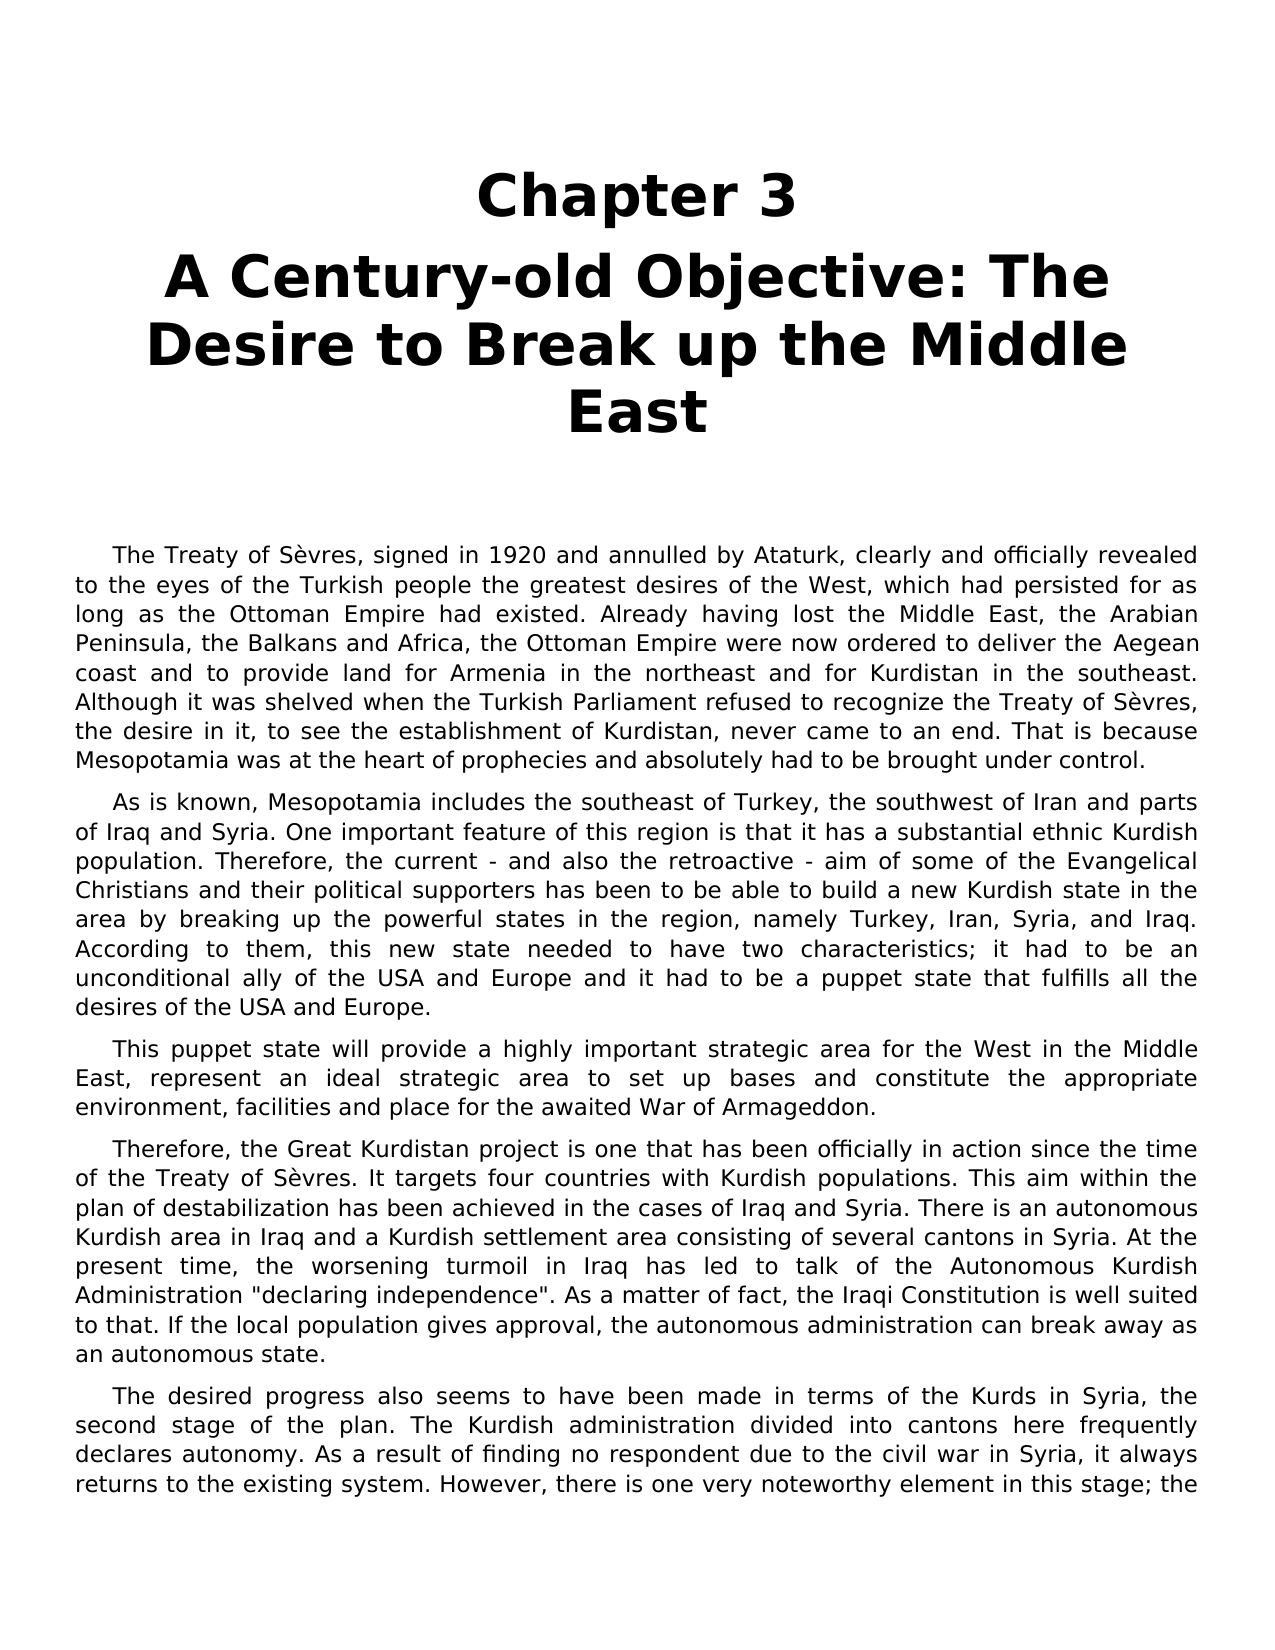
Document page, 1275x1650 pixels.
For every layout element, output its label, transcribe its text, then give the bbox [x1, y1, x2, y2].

text This puppet state will provide a highly important strategic area for the West in the Middle East, represent an ideal strategic area to set up bases and constitute the appropriate environment, facilities and place for the awaited War of Armageddon. [75, 1036, 1200, 1121]
subtitle Chapter 3 [75, 162, 1200, 230]
text Therefore, the Great Kurdistan project is one that has been officially in action since the time of the Treaty of Sèvres. It targets four countries with Kurdish populations. This aim within the plan of destabilization has been achieved in the cases of Iraq and Syria. There is an autonomous Kurdish area in Iraq and a Kurdish settlement area consisting of several cantons in Syria. At the present time, the worsening turmoil in Iraq has led to talk of the Autonomous Kurdish Administration "declaring independence". As a matter of fact, the Iraqi Constitution is well suited to that. If the local population gives approval, the autonomous administration can break away as an autonomous state. [75, 1136, 1200, 1368]
text As is known, Mesopotamia includes the southeast of Turkey, the southwest of Iran and parts of Iraq and Syria. One important feature of this region is that it has a substantial ethnic Kurdish population. Therefore, the current - and also the retroactive - aim of some of the Evangelical Christians and their political supporters has been to be able to build a new Kurdish state in the area by breaking up the powerful states in the region, namely Turkey, Iran, Syria, and Iraq. According to them, this new state needed to have two characteristics; it had to be an unconditional ally of the USA and Europe and it had to be a puppet state that fulfills all the desires of the USA and Europe. [75, 789, 1200, 1021]
text The desired progress also seems to have been made in terms of the Kurds in Syria, the second stage of the plan. The Kurdish administration divided into cantons here frequently declares autonomy. As a result of finding no respondent due to the civil war in Syria, it always returns to the existing system. However, there is one very noteworthy element in this stage; the [75, 1383, 1200, 1497]
text The Treaty of Sèvres, signed in 1920 and annulled by Ataturk, clearly and officially revealed to the eyes of the Turkish people the greatest desires of the West, which had persisted for as long as the Ottoman Empire had existed. Already having lost the Middle East, the Arabian Peninsula, the Balkans and Africa, the Ottoman Empire were now ordered to deliver the Aegean coast and to provide land for Armenia in the northeast and for Kurdistan in the southeast. Although it was shelved when the Turkish Parliament refused to recognize the Treaty of Sèvres, the desire in it, to see the establishment of Kurdistan, never came to an end. That is because Mesopotamia was at the heart of prophecies and absolutely had to be brought under control. [75, 543, 1200, 774]
subtitle A Century-old Objective: The Desire to Break up the Middle East [75, 243, 1200, 447]
